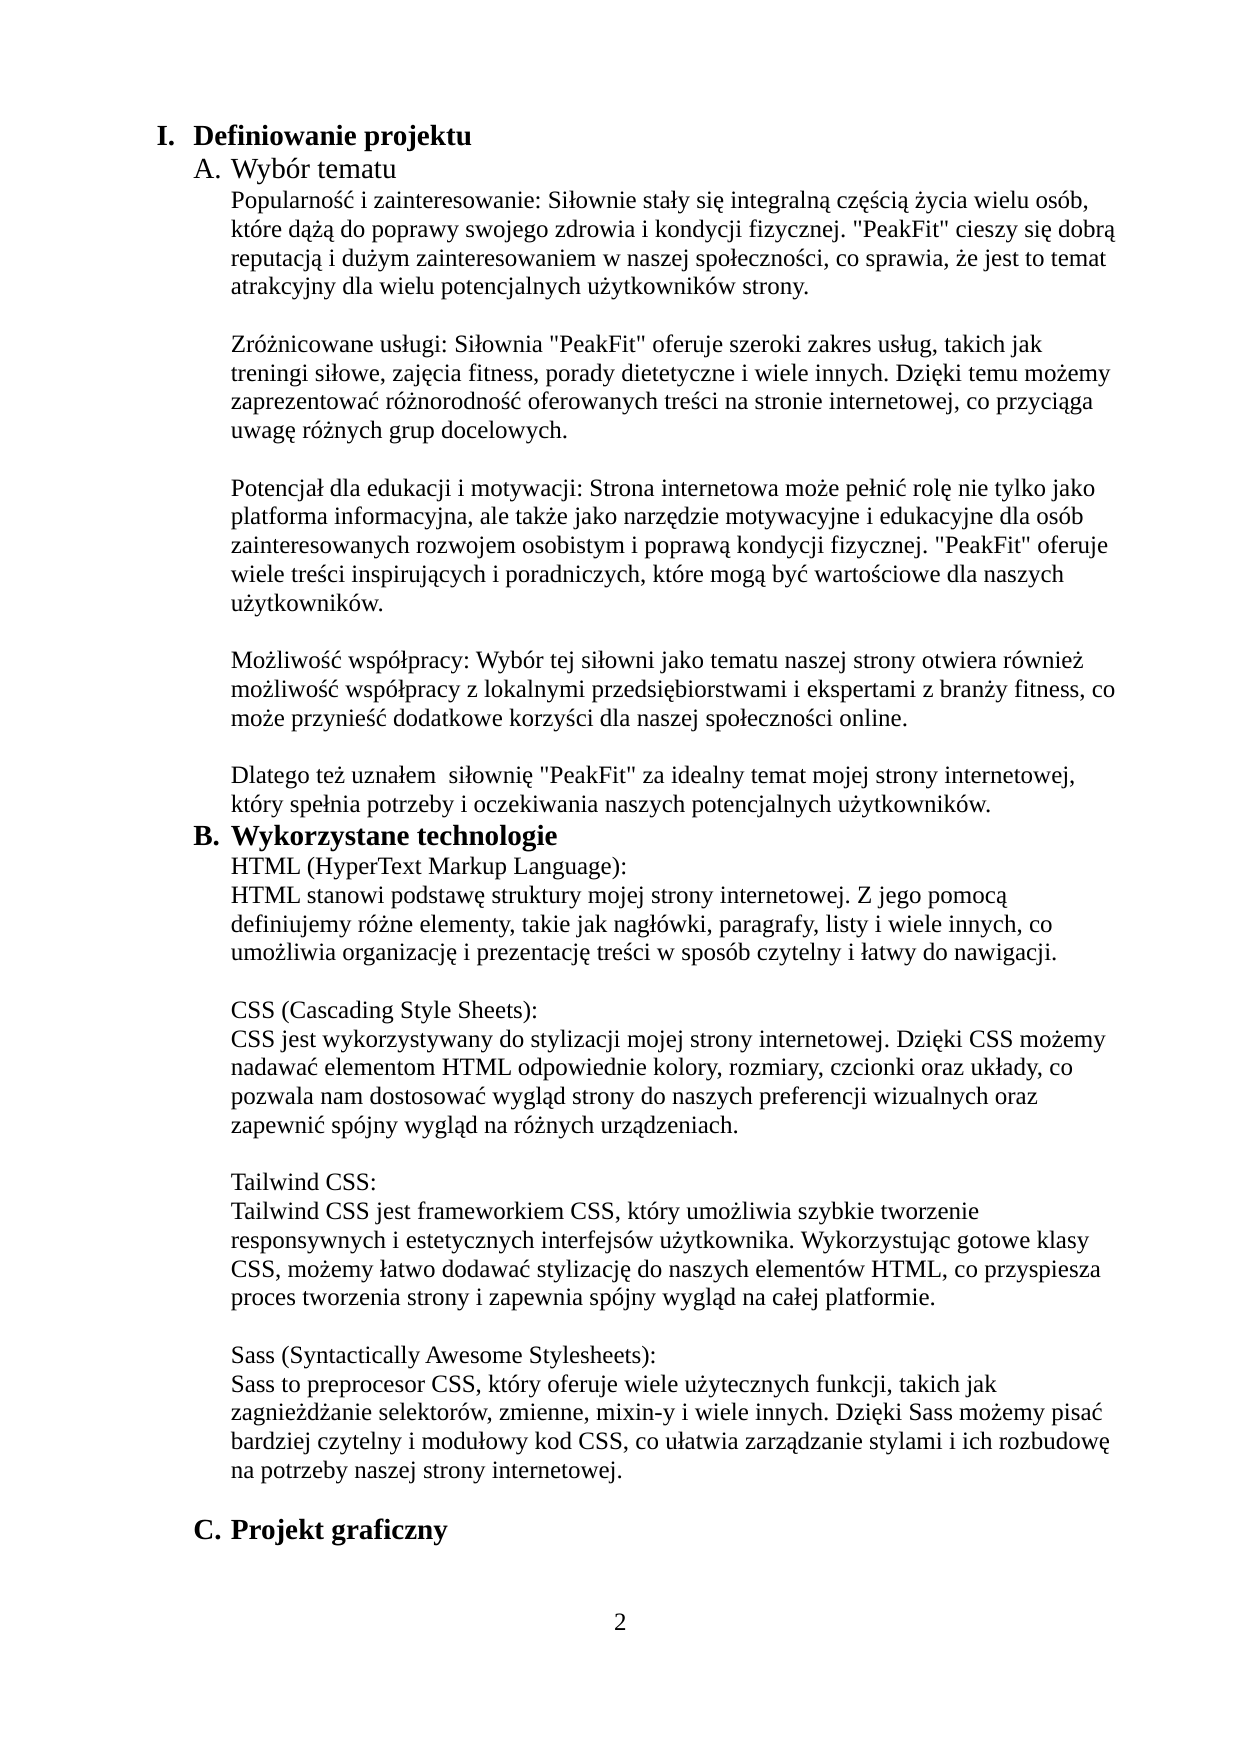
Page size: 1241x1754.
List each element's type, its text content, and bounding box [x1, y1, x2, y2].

list HTML stanowi podstawę struktury mojej strony internetowej. Z jego pomocą definiujemy różne elementy, takie jak nagłówki, paragrafy, listy i wiele innych, co umożliwia organizację i prezentację treści w sposób czytelny i łatwy do nawigacji. [193, 880, 1122, 966]
list Wykorzystane technologie [193, 818, 1122, 851]
list CSS (Cascading Style Sheets): [193, 995, 1122, 1024]
list Sass (Syntactically Awesome Stylesheets): [193, 1340, 1122, 1369]
list HTML (HyperText Markup Language): [193, 851, 1122, 880]
list Tailwind CSS: [193, 1167, 1122, 1196]
list Dlatego też uznałem siłownię "PeakFit" za idealny temat mojej strony internetowej, który spełnia potrzeby i oczekiwania naszych potencjalnych użytkowników. [193, 760, 1122, 818]
list Wybór tematu [193, 152, 1122, 185]
list Zróżnicowane usługi: Siłownia "PeakFit" oferuje szeroki zakres usług, takich jak treningi siłowe, zajęcia fitness, porady dietetyczne i wiele innych. Dzięki temu możemy zaprezentować różnorodność oferowanych treści na stronie internetowej, co przyciąga uwagę różnych grup docelowych. [193, 329, 1122, 444]
list Definiowanie projektu [175, 118, 1122, 152]
list Projekt graficzny [193, 1512, 1122, 1546]
list Sass to preprocesor CSS, który oferuje wiele użytecznych funkcji, takich jak zagnieżdżanie selektorów, zmienne, mixin-y i wiele innych. Dzięki Sass możemy pisać bardziej czytelny i modułowy kod CSS, co ułatwia zarządzanie stylami i ich rozbudowę na potrzeby naszej strony internetowej. [193, 1369, 1122, 1484]
list Tailwind CSS jest frameworkiem CSS, który umożliwia szybkie tworzenie responsywnych i estetycznych interfejsów użytkownika. Wykorzystując gotowe klasy CSS, możemy łatwo dodawać stylizację do naszych elementów HTML, co przyspiesza proces tworzenia strony i zapewnia spójny wygląd na całej platformie. [193, 1196, 1122, 1311]
list Popularność i zainteresowanie: Siłownie stały się integralną częścią życia wielu osób, które dążą do poprawy swojego zdrowia i kondycji fizycznej. "PeakFit" cieszy się dobrą reputacją i dużym zainteresowaniem w naszej społeczności, co sprawia, że jest to temat atrakcyjny dla wielu potencjalnych użytkowników strony. [193, 185, 1122, 300]
list CSS jest wykorzystywany do stylizacji mojej strony internetowej. Dzięki CSS możemy nadawać elementom HTML odpowiednie kolory, rozmiary, czcionki oraz układy, co pozwala nam dostosować wygląd strony do naszych preferencji wizualnych oraz zapewnić spójny wygląd na różnych urządzeniach. [193, 1024, 1122, 1139]
list Potencjał dla edukacji i motywacji: Strona internetowa może pełnić rolę nie tylko jako platforma informacyjna, ale także jako narzędzie motywacyjne i edukacyjne dla osób zainteresowanych rozwojem osobistym i poprawą kondycji fizycznej. "PeakFit" oferuje wiele treści inspirujących i poradniczych, które mogą być wartościowe dla naszych użytkowników. [193, 473, 1122, 616]
list Możliwość współpracy: Wybór tej siłowni jako tematu naszej strony otwiera również możliwość współpracy z lokalnymi przedsiębiorstwami i ekspertami z branży fitness, co może przynieść dodatkowe korzyści dla naszej społeczności online. [193, 645, 1122, 731]
